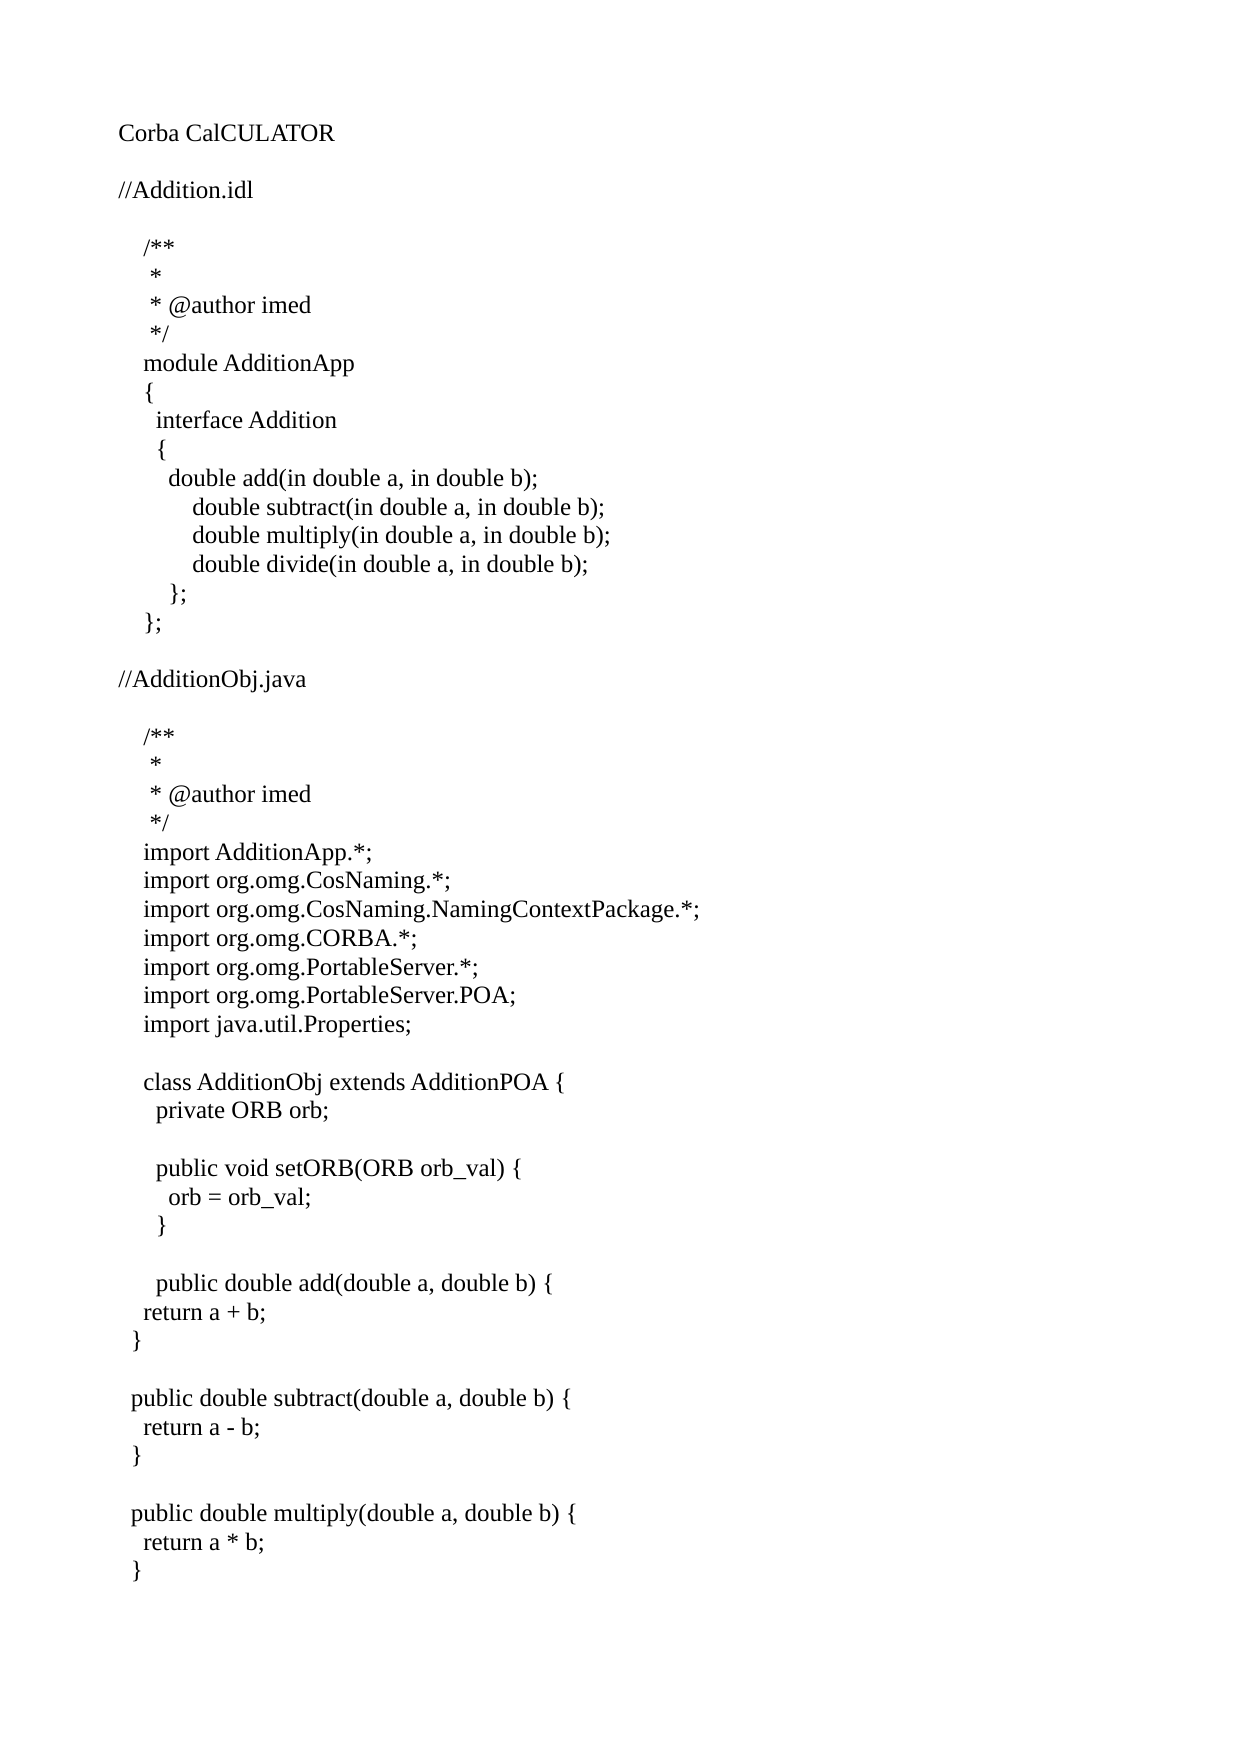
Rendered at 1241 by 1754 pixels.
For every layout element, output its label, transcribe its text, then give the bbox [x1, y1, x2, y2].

text double subtract(in double a, in double b); [118, 492, 1122, 521]
text }; [118, 578, 1122, 607]
text return a - b; [118, 1412, 1122, 1441]
text import org.omg.CosNaming.NamingContextPackage.*; [118, 894, 1122, 923]
text { [118, 434, 1122, 463]
text }; [118, 607, 1122, 636]
text double add(in double a, in double b); [118, 463, 1122, 492]
text /** [118, 722, 1122, 751]
text * @author imed [118, 779, 1122, 808]
text public double add(double a, double b) { [118, 1268, 1122, 1297]
text } [118, 1211, 1122, 1239]
text import org.omg.CosNaming.*; [118, 866, 1122, 894]
text } [118, 1556, 1122, 1584]
text private ORB orb; [118, 1096, 1122, 1124]
text double multiply(in double a, in double b); [118, 521, 1122, 549]
text */ [118, 319, 1122, 348]
text double divide(in double a, in double b); [118, 549, 1122, 578]
text orb = orb_val; [118, 1182, 1122, 1211]
text } [118, 1441, 1122, 1469]
text /** [118, 233, 1122, 262]
text return a * b; [118, 1527, 1122, 1556]
text * [118, 751, 1122, 779]
text * [118, 262, 1122, 291]
text //AdditionObj.java [118, 664, 1122, 693]
text //Addition.idl [118, 176, 1122, 204]
text module AdditionApp [118, 348, 1122, 377]
text import AdditionApp.*; [118, 837, 1122, 866]
text import org.omg.PortableServer.POA; [118, 981, 1122, 1009]
text import org.omg.CORBA.*; [118, 923, 1122, 952]
text { [118, 377, 1122, 406]
text return a + b; [118, 1297, 1122, 1326]
text interface Addition [118, 406, 1122, 434]
text public void setORB(ORB orb_val) { [118, 1153, 1122, 1182]
text import org.omg.PortableServer.*; [118, 952, 1122, 981]
text class AdditionObj extends AdditionPOA { [118, 1067, 1122, 1096]
text public double subtract(double a, double b) { [118, 1383, 1122, 1412]
text */ [118, 808, 1122, 837]
text public double multiply(double a, double b) { [118, 1498, 1122, 1527]
text } [118, 1326, 1122, 1354]
text * @author imed [118, 291, 1122, 319]
text Corba CalCULATOR [118, 118, 1122, 147]
text import java.util.Properties; [118, 1009, 1122, 1038]
